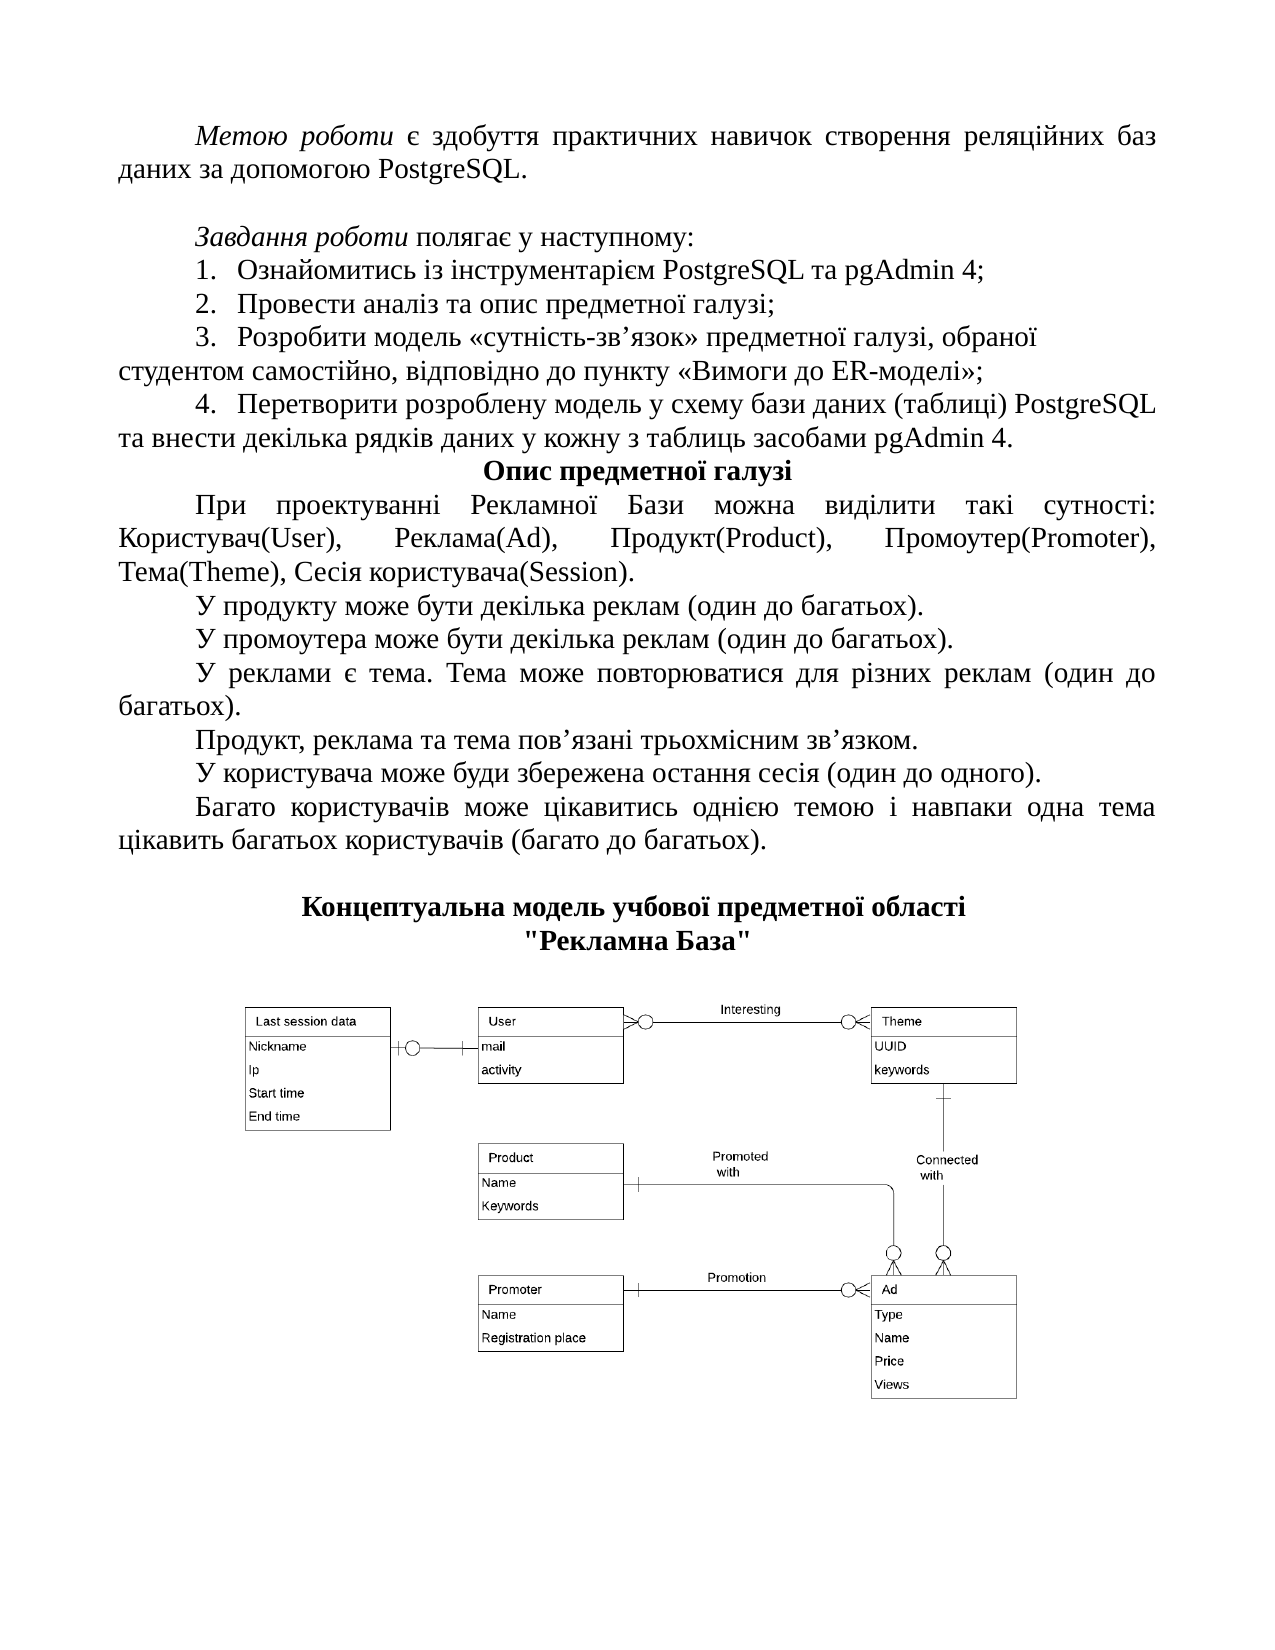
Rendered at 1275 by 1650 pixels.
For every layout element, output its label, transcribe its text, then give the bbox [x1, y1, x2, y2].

text При проектуванні Рекламної Бази можна виділити такі сутності: Користувач(User), Реклама(Ad), Продукт(Product), Промоутер(Promoter), Тема(Theme), Сесія користувача(Session). [118, 487, 1157, 588]
list Провести аналіз та опис предметної галузі; [118, 286, 1157, 319]
text У промоутера може бути декілька реклам (один до багатьох). [118, 621, 1157, 655]
list Перетворити розроблену модель у схему бази даних (таблиці) PostgreSQL та внести декілька рядків даних у кожну з таблиць засобами pgAdmin 4. [118, 386, 1157, 453]
text Опис предметної галузі [118, 453, 1157, 487]
text Концептуальна модель учбової предметної області [118, 889, 1157, 923]
text Завдання роботи полягає у наступному: [118, 219, 1157, 252]
text Продукт, реклама та тема пов’язані трьохмісним зв’язком. [118, 722, 1157, 755]
list студентом самостійно, відповідно до пункту «Вимоги до ER-моделі»; [118, 353, 1157, 386]
text У користувача може буди збережена остання сесія (один до одного). [118, 755, 1157, 789]
text Багато користувачів може цікавитись однією темою і навпаки одна тема цікавить багатьох користувачів (багато до багатьох). [118, 789, 1157, 856]
picture [200, 956, 1075, 1474]
list Розробити модель «сутність-зв’язок» предметної галузі, обраної [118, 319, 1157, 353]
text У продукту може бути декілька реклам (один до багатьох). [118, 588, 1157, 621]
text Метою роботи є здобуття практичних навичок створення реляційних баз даних за допомогою PostgreSQL. [118, 118, 1157, 185]
text У реклами є тема. Тема може повторюватися для різних реклам (один до багатьох). [118, 655, 1157, 722]
list Ознайомитись із інструментарієм PostgreSQL та pgAdmin 4; [118, 252, 1157, 286]
text "Рекламна База" [118, 923, 1157, 957]
